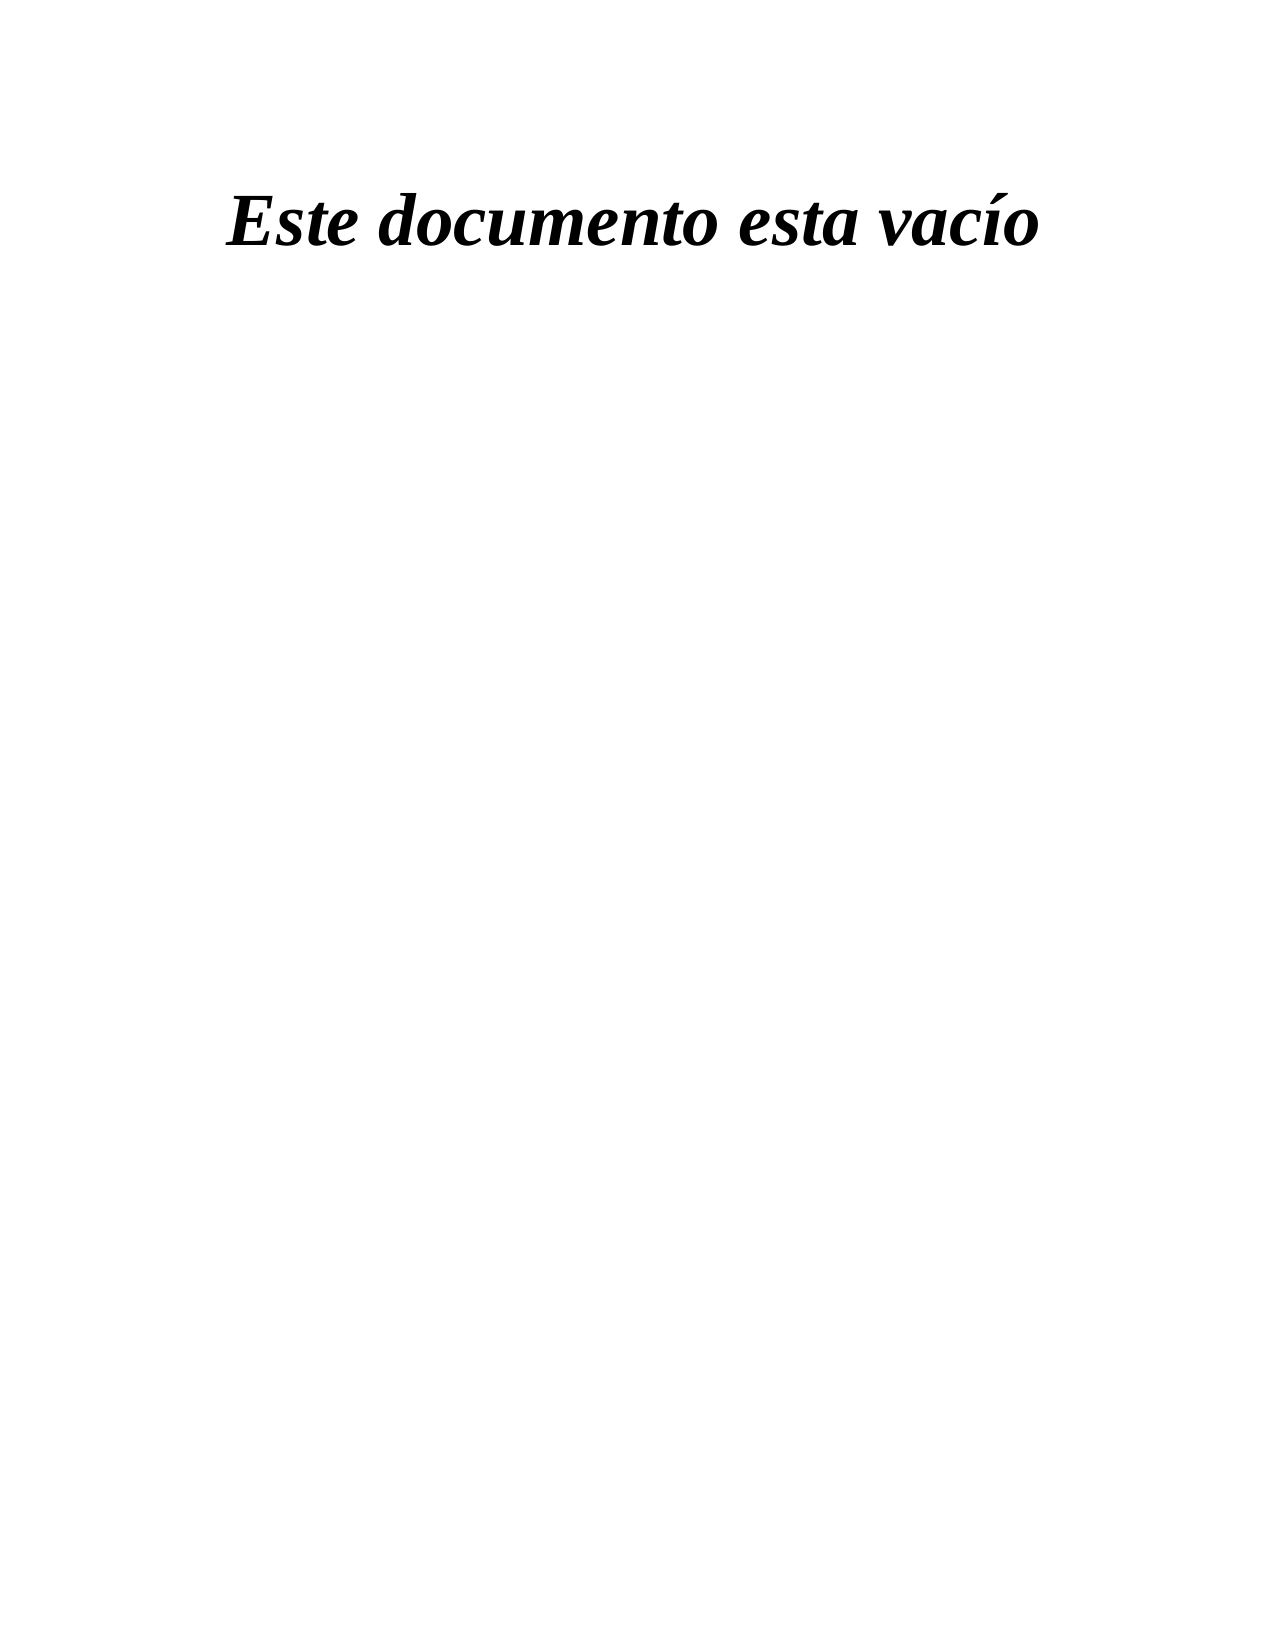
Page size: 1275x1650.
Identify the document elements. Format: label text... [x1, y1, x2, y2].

text Este documento esta vacío [118, 176, 1157, 262]
